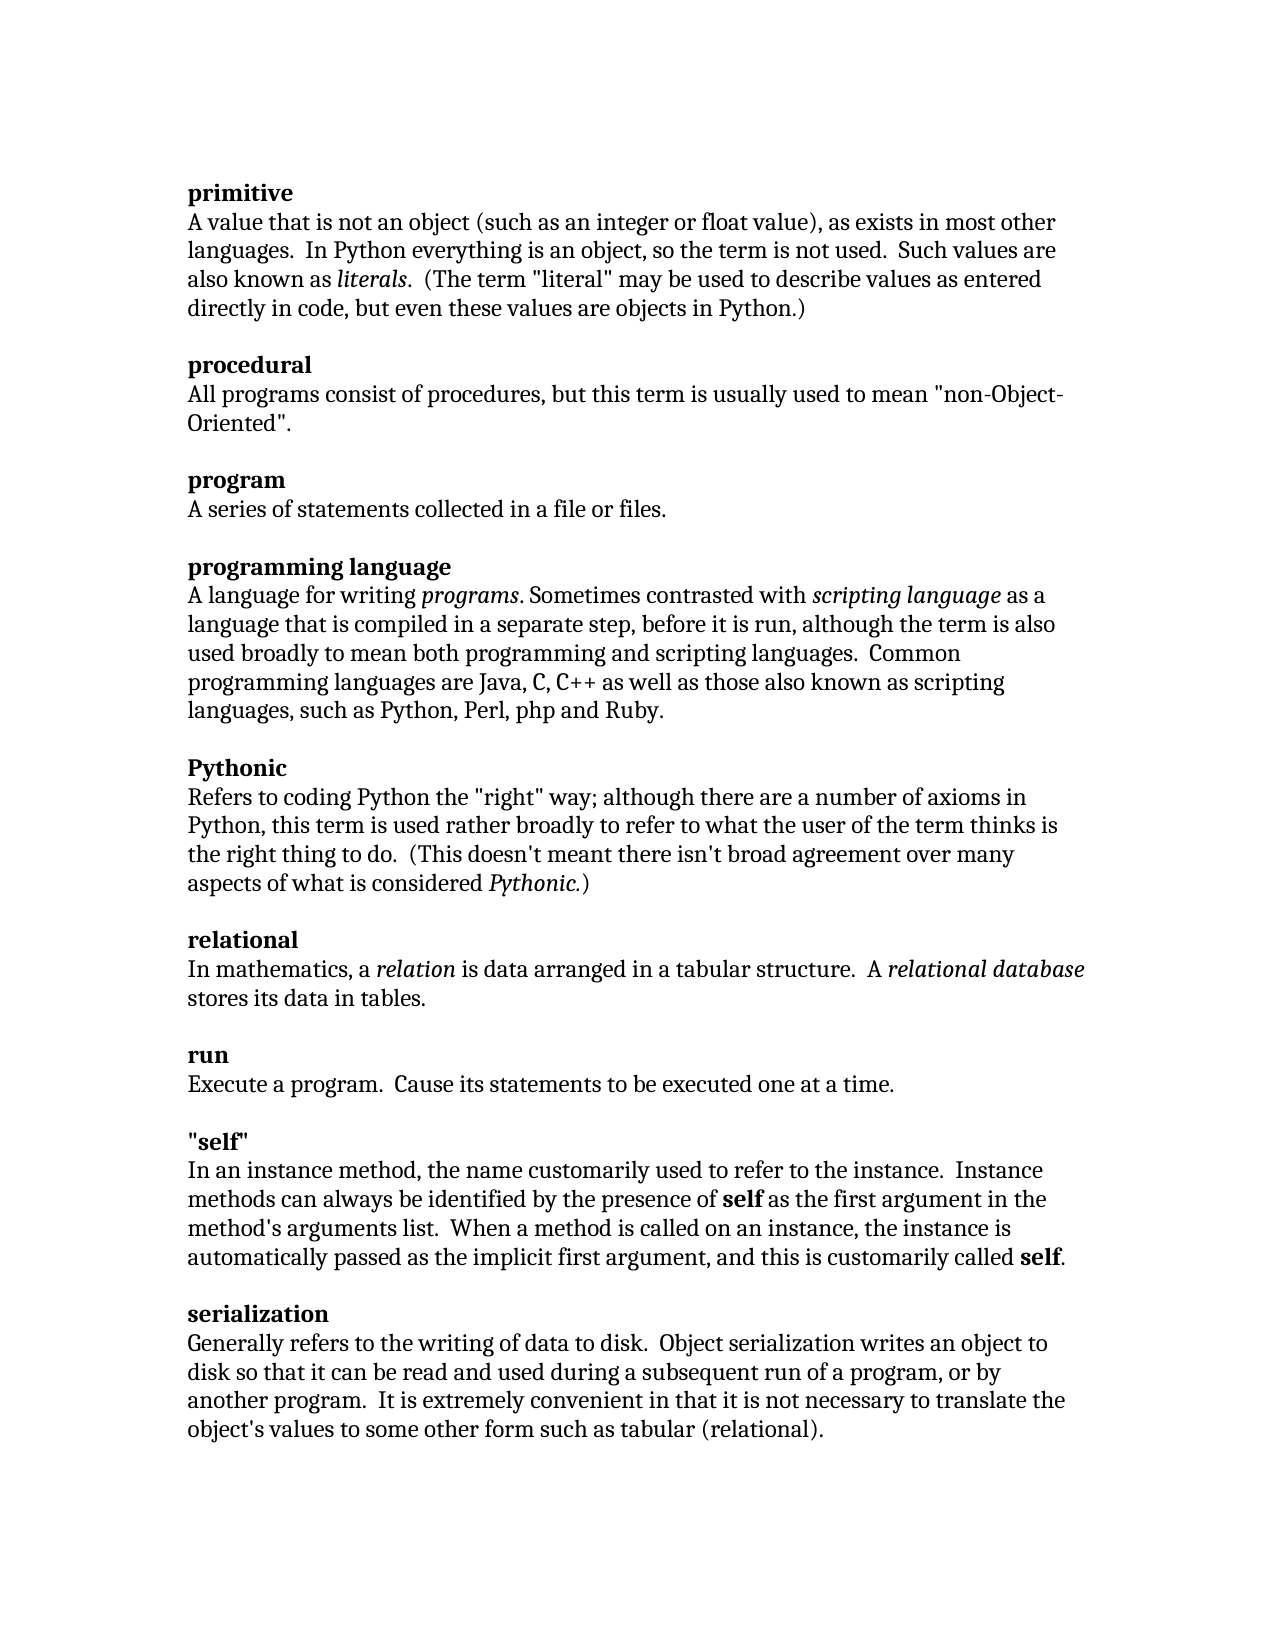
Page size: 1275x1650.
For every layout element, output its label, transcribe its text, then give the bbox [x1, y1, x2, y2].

text relational [187, 926, 1087, 955]
text run [187, 1041, 1087, 1070]
text A value that is not an object (such as an integer or float value), as exists in most other languages. In Python everything is an object, so the term is not used. Such values are also known as literals. (The term "literal" may be used to describe values as entered directly in code, but even these values are objects in Python.) [187, 207, 1087, 322]
text "self" [187, 1127, 1087, 1156]
text programming language [187, 552, 1087, 581]
text A series of statements collected in a file or files. [187, 495, 1087, 524]
text primitive [187, 179, 1087, 207]
text Refers to coding Python the "right" way; although there are a number of axioms in Python, this term is used rather broadly to refer to what the user of the term thinks is the right thing to do. (This doesn't meant there isn't broad agreement over many aspects of what is considered Pythonic.) [187, 782, 1087, 897]
text In an instance method, the name customarily used to refer to the instance. Instance methods can always be identified by the presence of self as the first argument in the method's arguments list. When a method is called on an instance, the instance is automatically passed as the implicit first argument, and this is customarily called self. [187, 1156, 1087, 1271]
text Generally refers to the writing of data to disk. Object serialization writes an object to disk so that it can be read and used during a subsequent run of a program, or by another program. It is extremely convenient in that it is not necessary to translate the object's values to some other form such as tabular (relational). [187, 1329, 1087, 1444]
text program [187, 466, 1087, 495]
text All programs consist of procedures, but this term is usually used to mean "non-Object-Oriented". [187, 380, 1087, 437]
text Pythonic [187, 754, 1087, 782]
text A language for writing programs. Sometimes contrasted with scripting language as a language that is compiled in a separate step, before it is run, although the term is also used broadly to mean both programming and scripting languages. Common programming languages are Java, C, C++ as well as those also known as scripting languages, such as Python, Perl, php and Ruby. [187, 581, 1087, 725]
text serialization [187, 1300, 1087, 1329]
text Execute a program. Cause its statements to be executed one at a time. [187, 1070, 1087, 1099]
text In mathematics, a relation is data arranged in a tabular structure. A relational database stores its data in tables. [187, 955, 1087, 1012]
text procedural [187, 351, 1087, 380]
